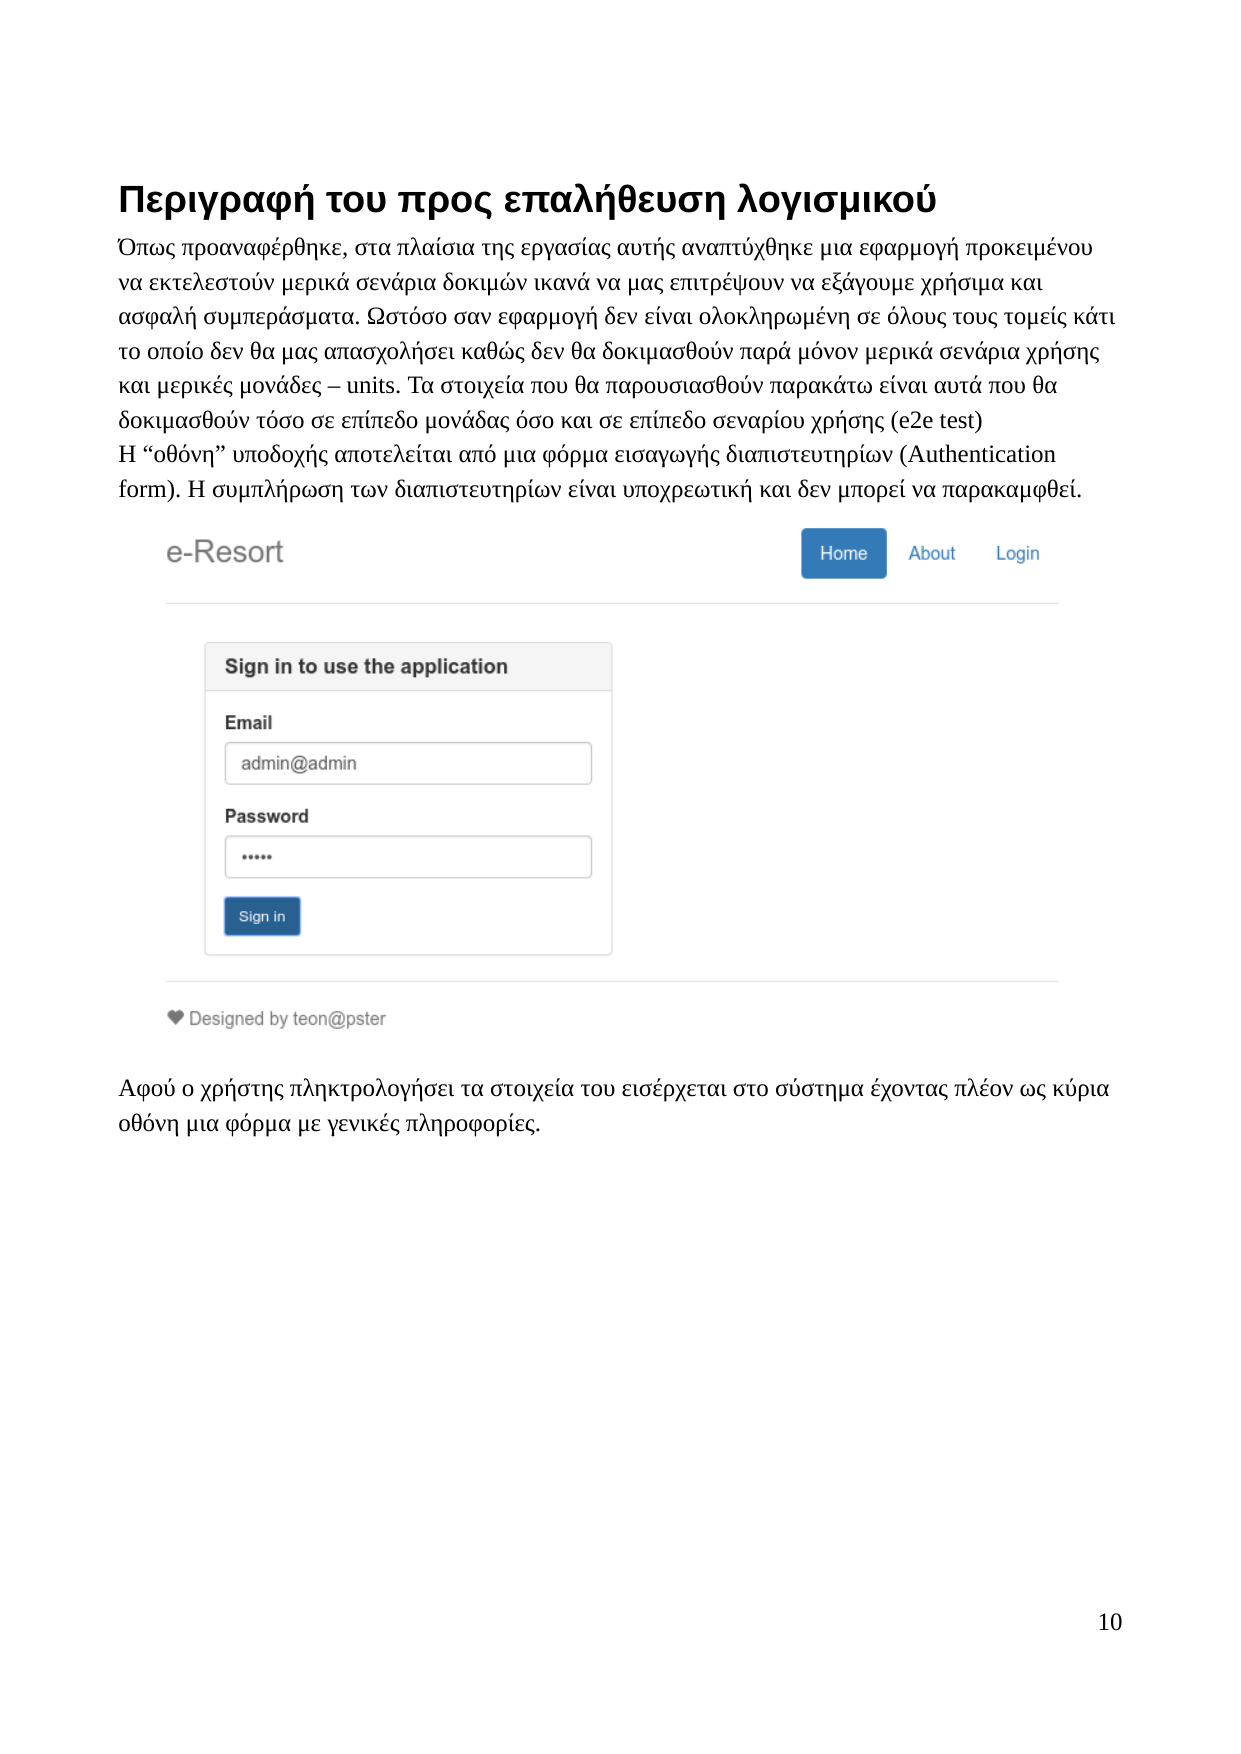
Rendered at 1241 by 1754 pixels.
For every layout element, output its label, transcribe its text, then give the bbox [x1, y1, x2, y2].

text Αφού ο χρήστης πληκτρολογήσει τα στοιχεία του εισέρχεται στο σύστημα έχοντας πλέον ως κύρια οθόνη μια φόρμα με γενικές πληροφορίες. [118, 1073, 1122, 1137]
text Όπως προαναφέρθηκε, στα πλαίσια της εργασίας αυτής αναπτύχθηκε μια εφαρμογή προκειμένου να εκτελεστούν μερικά σενάρια δοκιμών ικανά να μας επιτρέψουν να εξάγουμε χρήσιμα και ασφαλή συμπεράσματα. Ωστόσο σαν εφαρμογή δεν είναι ολοκληρωμένη σε όλους τους τομείς κάτι το οποίο δεν θα μας απασχολήσει καθώς δεν θα δοκιμασθούν παρά μόνον μερικά σενάρια χρήσης και μερικές μονάδες – units. Τα στοιχεία που θα παρουσιασθούν παρακάτω είναι αυτά που θα δοκιμασθούν τόσο σε επίπεδο μονάδας όσο και σε επίπεδο σεναρίου χρήσης (e2e test) [118, 232, 1122, 434]
text Η “οθόνη” υποδοχής αποτελείται από μια φόρμα εισαγωγής διαπιστευτηρίων (Authentication form). Η συμπλήρωση των διαπιστευτηρίων είναι υποχρεωτική και δεν μπορεί να παρακαμφθεί. [118, 439, 1122, 503]
picture [156, 527, 1085, 1034]
subtitle Περιγραφή του προς επαλήθευση λογισμικού [118, 176, 1122, 220]
